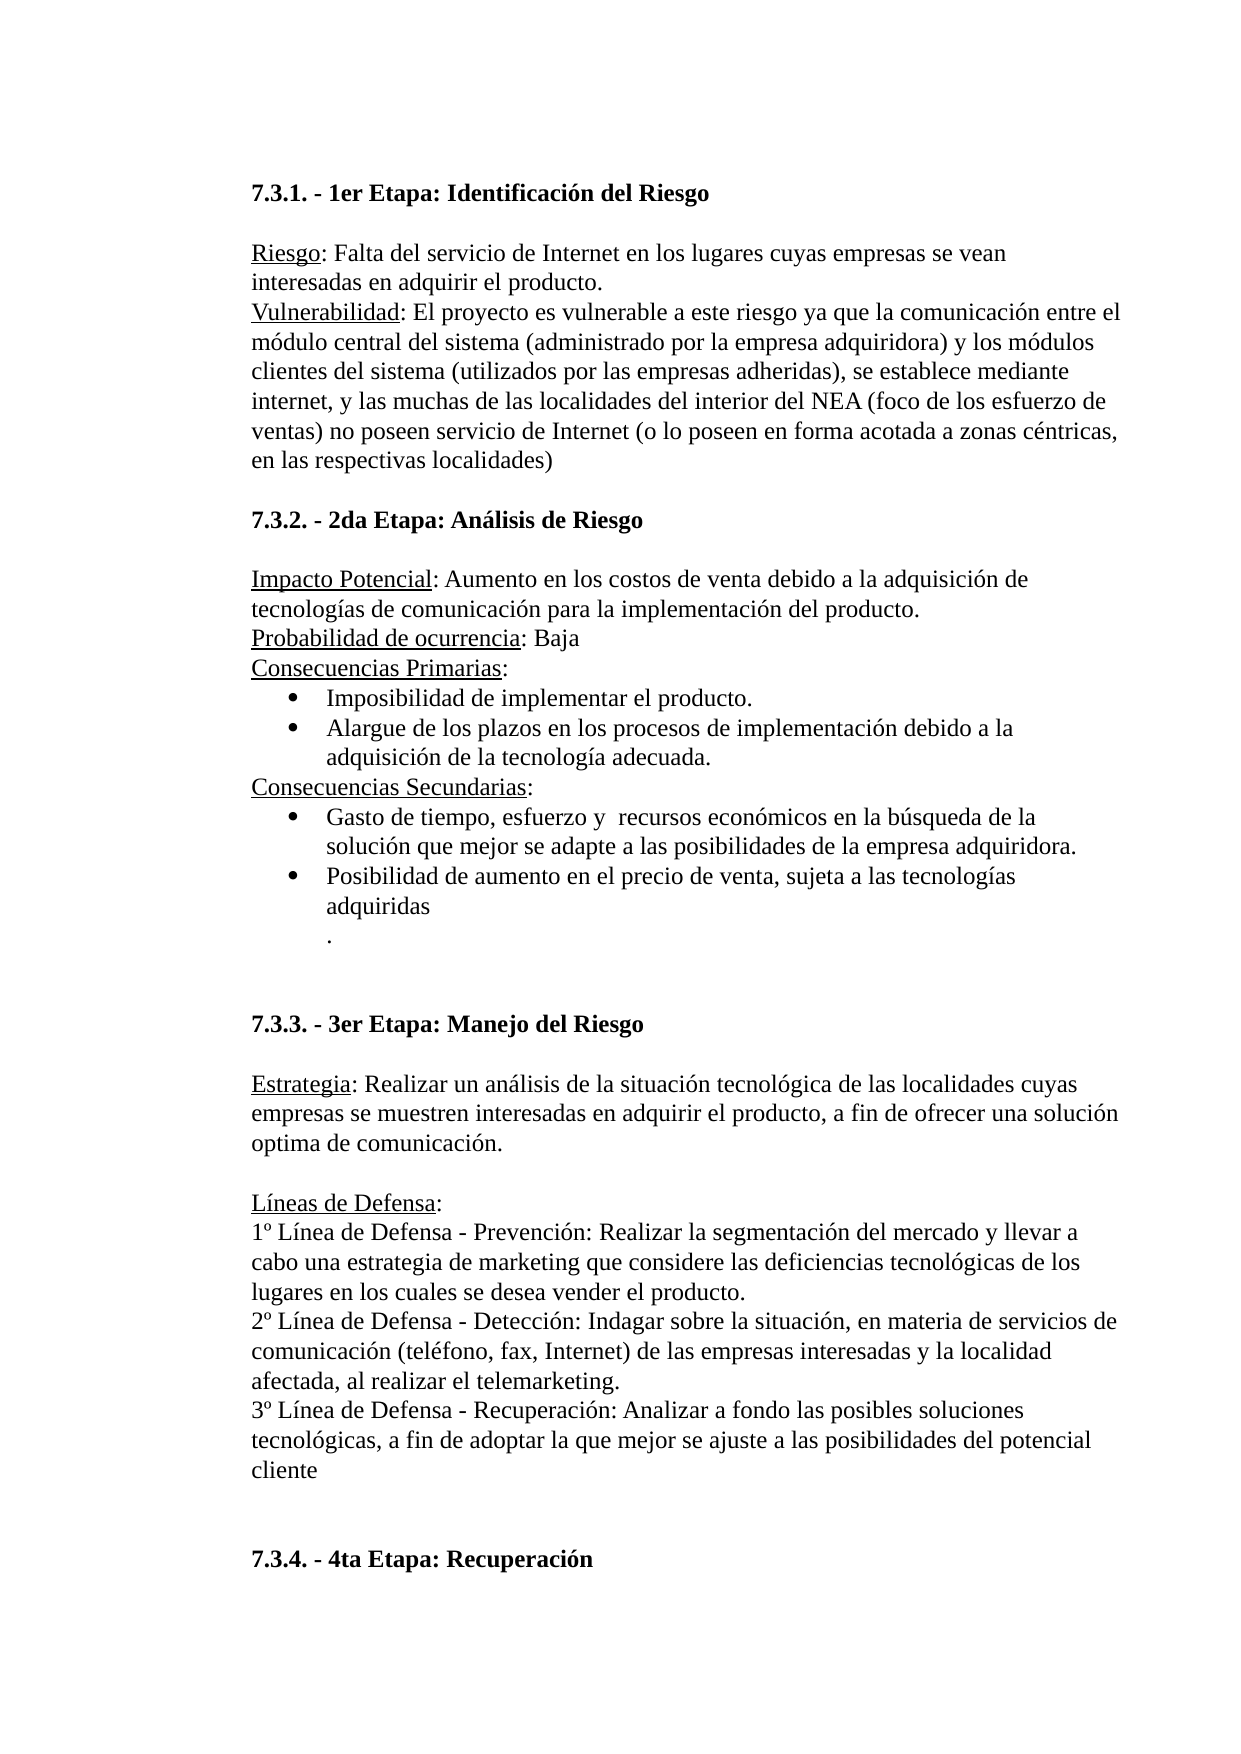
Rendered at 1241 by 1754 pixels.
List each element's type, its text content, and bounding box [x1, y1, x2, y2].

list . [326, 919, 1122, 949]
text 7.3.3. - 3er Etapa: Manejo del Riesgo [251, 1008, 1122, 1038]
text Impacto Potencial: Aumento en los costos de venta debido a la adquisición de tecnologías de comunicación para la implementación del producto. [251, 563, 1122, 623]
text Riesgo: Falta del servicio de Internet en los lugares cuyas empresas se vean interesadas en adquirir el producto. [251, 237, 1122, 296]
text 7.3.2. - 2da Etapa: Análisis de Riesgo [251, 504, 1122, 533]
text Estrategia: Realizar un análisis de la situación tecnológica de las localidades cuyas empresas se muestren interesadas en adquirir el producto, a fin de ofrecer una solución optima de comunicación. [251, 1068, 1122, 1157]
text 3º Línea de Defensa - Recuperación: Analizar a fondo las posibles soluciones tecnológicas, a fin de adoptar la que mejor se ajuste a las posibilidades del potencial cliente [251, 1394, 1122, 1483]
text 7.3.1. - 1er Etapa: Identificación del Riesgo [251, 177, 1122, 207]
text 1º Línea de Defensa - Prevención: Realizar la segmentación del mercado y llevar a cabo una estrategia de marketing que considere las deficiencias tecnológicas de los lugares en los cuales se desea vender el producto. [251, 1216, 1122, 1305]
text Líneas de Defensa: [251, 1187, 1122, 1216]
text 2º Línea de Defensa - Detección: Indagar sobre la situación, en materia de servicios de comunicación (teléfono, fax, Internet) de las empresas interesadas y la localidad afectada, al realizar el telemarketing. [251, 1305, 1122, 1394]
text Consecuencias Primarias: [251, 652, 1122, 682]
text Vulnerabilidad: El proyecto es vulnerable a este riesgo ya que la comunicación entre el módulo central del sistema (administrado por la empresa adquiridora) y los módulos clientes del sistema (utilizados por las empresas adheridas), se establece mediante internet, y las muchas de las localidades del interior del NEA (foco de los esfuerzo de ventas) no poseen servicio de Internet (o lo poseen en forma acotada a zonas céntricas, en las respectivas localidades) [251, 296, 1122, 474]
text Consecuencias Secundarias: [251, 771, 1122, 801]
list Gasto de tiempo, esfuerzo y recursos económicos en la búsqueda de la solución que mejor se adapte a las posibilidades de la empresa adquiridora. [288, 801, 1122, 860]
list Posibilidad de aumento en el precio de venta, sujeta a las tecnologías adquiridas [288, 860, 1122, 919]
text 7.3.4. - 4ta Etapa: Recuperación [251, 1543, 1122, 1573]
list Imposibilidad de implementar el producto. [288, 682, 1122, 712]
text Probabilidad de ocurrencia: Baja [251, 623, 1122, 652]
list Alargue de los plazos en los procesos de implementación debido a la adquisición de la tecnología adecuada. [288, 712, 1122, 771]
